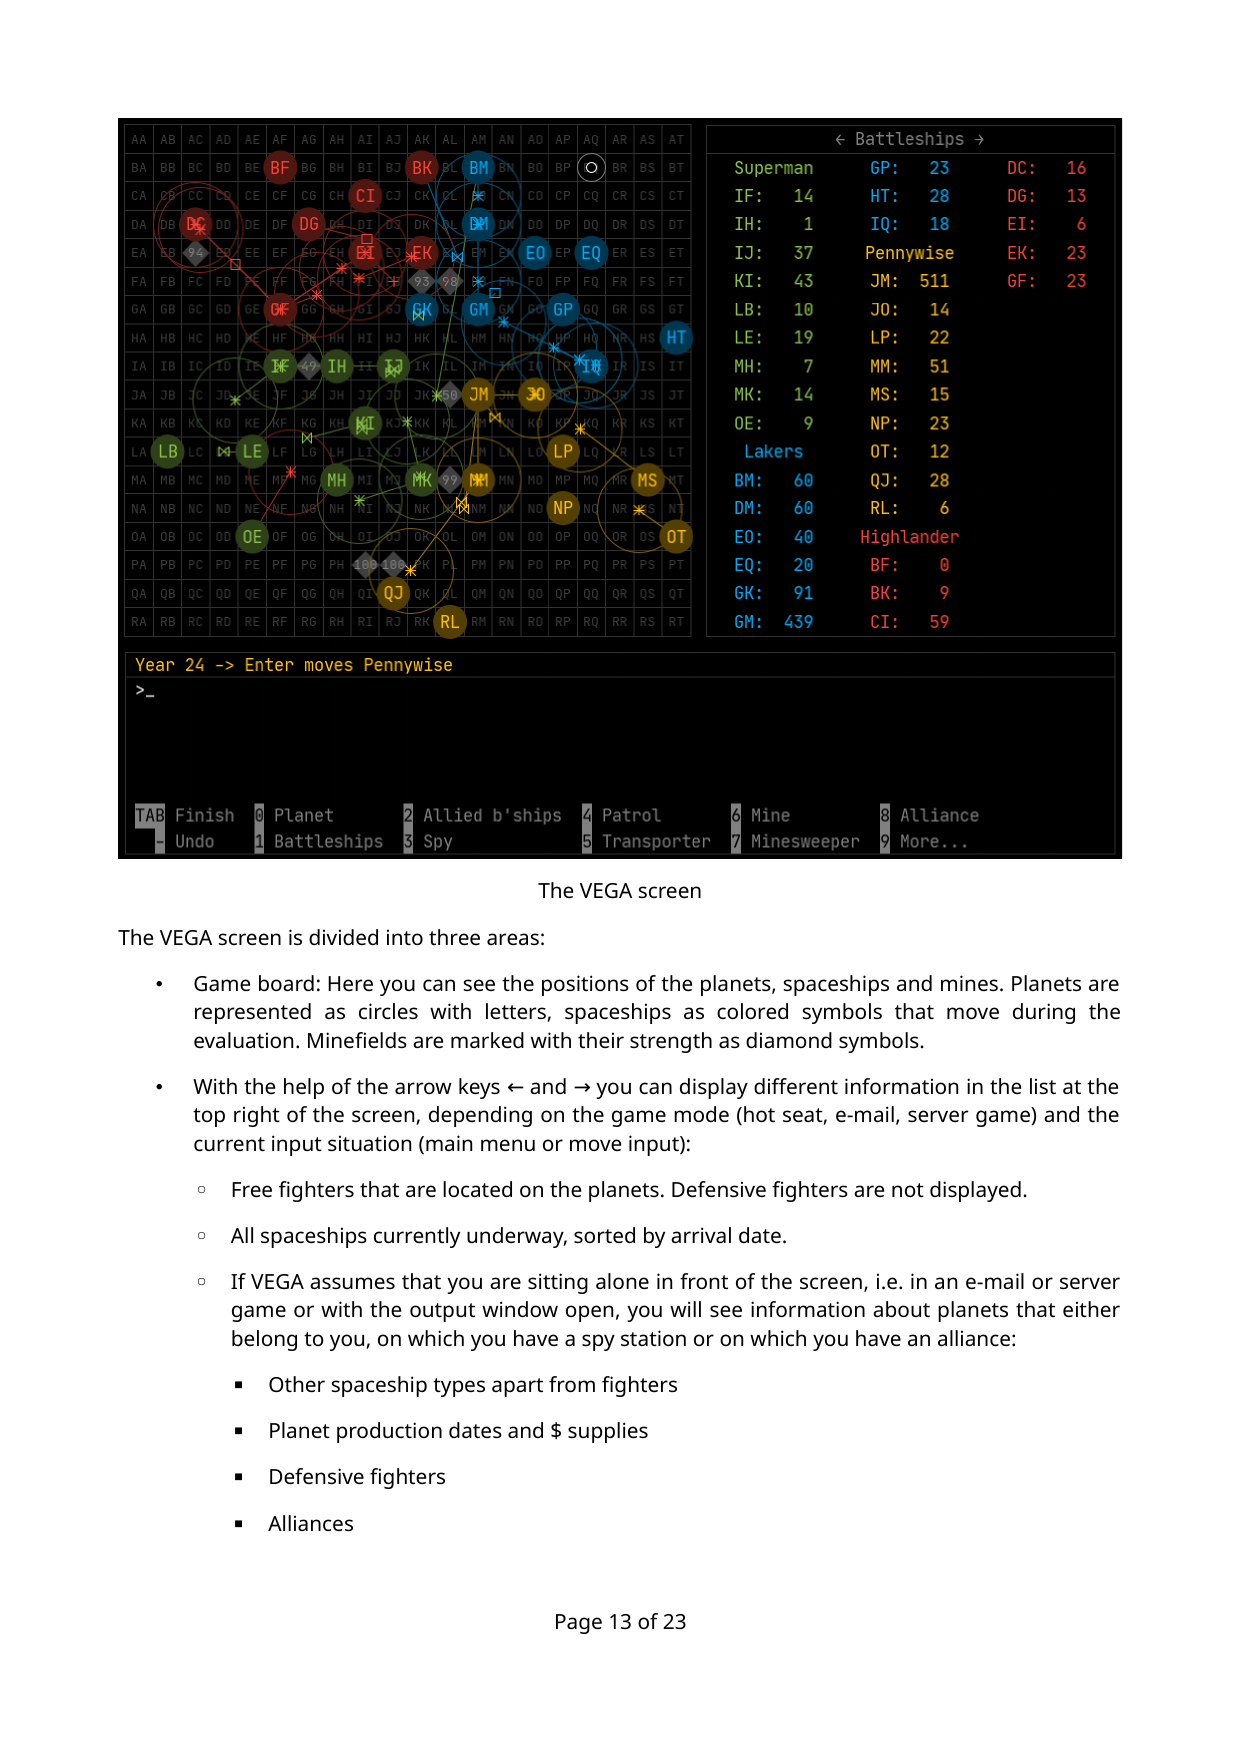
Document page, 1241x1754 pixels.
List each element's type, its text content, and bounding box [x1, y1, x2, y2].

list If VEGA assumes that you are sitting alone in front of the screen, i.e. in an e-mail or server game or with the output window open, you will see information about planets that either belong to you, on which you have a spy station or on which you have an alliance: [193, 1267, 1122, 1352]
list Free fighters that are located on the planets. Defensive fighters are not displayed. [193, 1175, 1122, 1203]
list Alliances [231, 1509, 1122, 1537]
text The VEGA screen is divided into three areas: [118, 923, 1122, 951]
picture [118, 118, 1123, 859]
list Game board: Here you can see the positions of the planets, spaceships and mines. Planets are represented as circles with letters, spaceships as colored symbols that move during the evaluation. Minefields are marked with their strength as diamond symbols. [156, 969, 1122, 1054]
list With the help of the arrow keys ← and → you can display different information in the list at the top right of the screen, depending on the game mode (hot seat, e-mail, server game) and the current input situation (main menu or move input): [156, 1072, 1122, 1157]
list Other spaceship types apart from fighters [231, 1370, 1122, 1399]
text The VEGA screen [118, 859, 1122, 905]
list Planet production dates and $ supplies [231, 1416, 1122, 1445]
list Defensive fighters [231, 1462, 1122, 1491]
list All spaceships currently underway, sorted by arrival date. [193, 1221, 1122, 1249]
